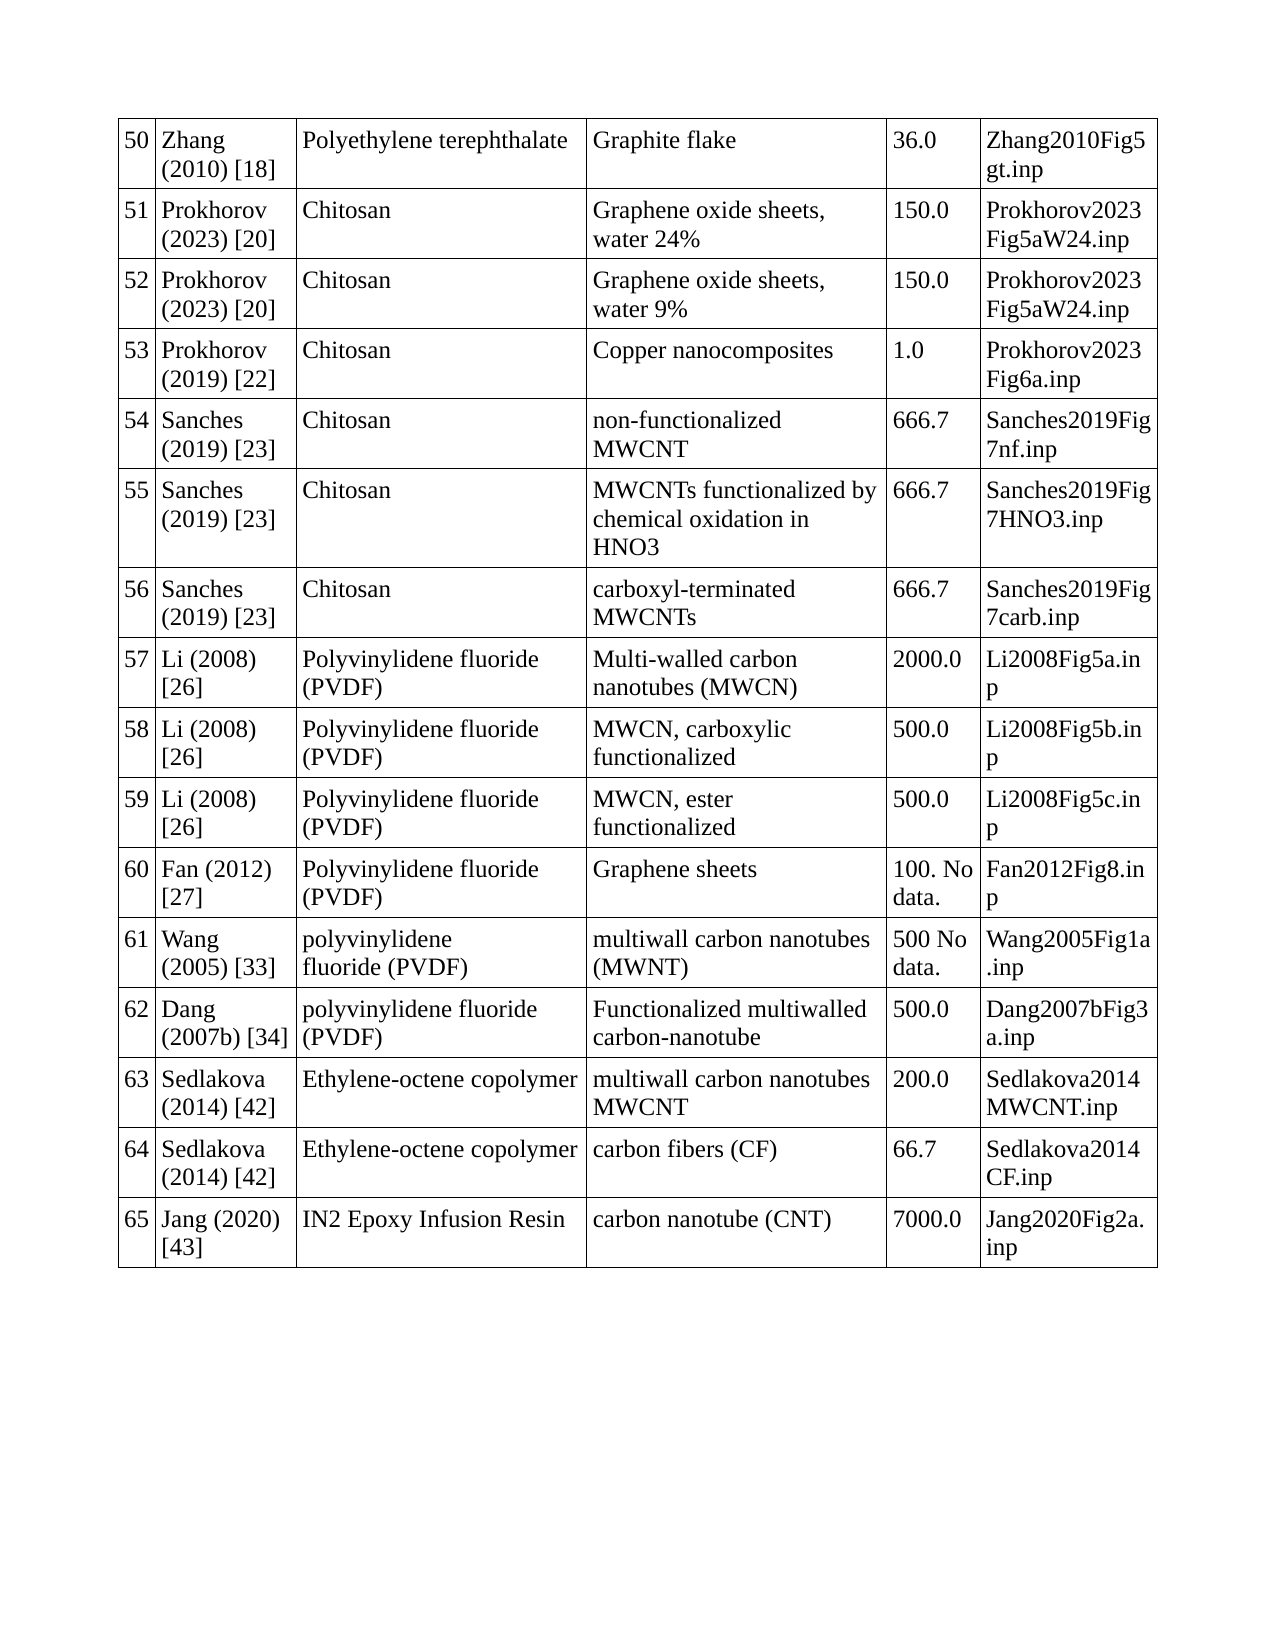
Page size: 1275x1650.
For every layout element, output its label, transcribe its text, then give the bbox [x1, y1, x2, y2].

table_cell Polyvinylidene fluoride (PVDF) [297, 848, 586, 917]
table_cell MWCN, carboxylic functionalized [587, 708, 886, 777]
table_cell Li (2008) [26] [156, 708, 296, 777]
table_cell Prokhorov (2023) [20] [156, 259, 296, 328]
table_cell Dang (2007b) [34] [156, 988, 296, 1057]
table_cell 59 [119, 778, 155, 847]
table_cell Dang2007bFig3a.inp [981, 988, 1157, 1057]
table_cell Sedlakova (2014) [42] [156, 1058, 296, 1127]
table_cell Polyvinylidene fluoride (PVDF) [297, 778, 586, 847]
table_cell non-functionalized MWCNT [587, 399, 886, 468]
table_cell Jang2020Fig2a.inp [981, 1198, 1157, 1267]
table_cell 65 [119, 1198, 155, 1267]
table_cell 500.0 [887, 778, 980, 847]
table_cell 500.0 [887, 708, 980, 777]
table_cell 63 [119, 1058, 155, 1127]
table_cell 57 [119, 638, 155, 707]
table_cell Chitosan [297, 399, 586, 468]
table_cell 666.7 [887, 399, 980, 468]
table_cell Jang (2020) [43] [156, 1198, 296, 1267]
table_cell carbon nanotube (CNT) [587, 1198, 886, 1267]
table_cell 150.0 [887, 189, 980, 258]
table_cell Polyvinylidene fluoride (PVDF) [297, 708, 586, 777]
table_cell Chitosan [297, 329, 586, 398]
table_cell Sanches (2019) [23] [156, 568, 296, 637]
table_cell carbon fibers (CF) [587, 1128, 886, 1197]
table_cell 666.7 [887, 568, 980, 637]
table_cell Copper nanocomposites [587, 329, 886, 398]
table_cell 7000.0 [887, 1198, 980, 1267]
table_cell 58 [119, 708, 155, 777]
table_cell Sanches2019Fig7nf.inp [981, 399, 1157, 468]
table_cell carboxyl-terminated MWCNTs [587, 568, 886, 637]
table_cell Functionalized multiwalled carbon-nanotube [587, 988, 886, 1057]
table_cell 500 No data. [887, 918, 980, 987]
table_cell 53 [119, 329, 155, 398]
table_cell Fan2012Fig8.inp [981, 848, 1157, 917]
table_cell Multi-walled carbon nanotubes (MWCN) [587, 638, 886, 707]
table_cell Sedlakova2014CF.inp [981, 1128, 1157, 1197]
table_cell polyvinylidene fluoride (PVDF) [297, 918, 586, 987]
table_cell Sanches2019Fig7carb.inp [981, 568, 1157, 637]
table_cell 56 [119, 568, 155, 637]
table_cell Chitosan [297, 259, 586, 328]
table_cell Zhang (2010) [18] [156, 119, 296, 188]
table_cell Fan (2012) [27] [156, 848, 296, 917]
table_cell Li (2008) [26] [156, 638, 296, 707]
table_cell MWCNTs functionalized by chemical oxidation in HNO3 [587, 469, 886, 567]
table_cell 66.7 [887, 1128, 980, 1197]
table_cell Prokhorov2023Fig5aW24.inp [981, 259, 1157, 328]
table_cell Polyethylene terephthalate [297, 119, 586, 188]
table_cell Graphene sheets [587, 848, 886, 917]
table_cell MWCN, ester functionalized [587, 778, 886, 847]
table_cell multiwall carbon nanotubes MWCNT [587, 1058, 886, 1127]
table_cell 60 [119, 848, 155, 917]
table_cell 500.0 [887, 988, 980, 1057]
table_cell Wang2005Fig1a.inp [981, 918, 1157, 987]
table_cell Zhang2010Fig5gt.inp [981, 119, 1157, 188]
table_cell Ethylene-octene copolymer [297, 1128, 586, 1197]
table_cell Sanches2019Fig7HNO3.inp [981, 469, 1157, 567]
table_cell IN2 Epoxy Infusion Resin [297, 1198, 586, 1267]
table_cell 50 [119, 119, 155, 188]
table_cell 52 [119, 259, 155, 328]
table_cell Li2008Fig5c.inp [981, 778, 1157, 847]
table_cell Wang (2005) [33] [156, 918, 296, 987]
table_cell 54 [119, 399, 155, 468]
table_cell Chitosan [297, 568, 586, 637]
table_cell Li2008Fig5b.inp [981, 708, 1157, 777]
table_cell Prokhorov (2019) [22] [156, 329, 296, 398]
table_cell Prokhorov2023Fig5aW24.inp [981, 189, 1157, 258]
table_cell Chitosan [297, 189, 586, 258]
table_cell polyvinylidene fluoride (PVDF) [297, 988, 586, 1057]
table_cell Prokhorov (2023) [20] [156, 189, 296, 258]
table_cell 64 [119, 1128, 155, 1197]
table_cell 100. No data. [887, 848, 980, 917]
table_cell Graphite flake [587, 119, 886, 188]
table_cell Graphene oxide sheets, water 9% [587, 259, 886, 328]
table_cell 150.0 [887, 259, 980, 328]
table_cell Polyvinylidene fluoride (PVDF) [297, 638, 586, 707]
table_cell 62 [119, 988, 155, 1057]
table_cell 1.0 [887, 329, 980, 398]
table_cell Sedlakova (2014) [42] [156, 1128, 296, 1197]
table_cell 55 [119, 469, 155, 567]
table_cell 666.7 [887, 469, 980, 567]
table_cell Li (2008) [26] [156, 778, 296, 847]
table_cell Graphene oxide sheets, water 24% [587, 189, 886, 258]
table_cell Chitosan [297, 469, 586, 567]
table_cell Prokhorov2023Fig6a.inp [981, 329, 1157, 398]
table_cell Sedlakova2014MWCNT.inp [981, 1058, 1157, 1127]
table_cell 200.0 [887, 1058, 980, 1127]
table_cell Li2008Fig5a.inp [981, 638, 1157, 707]
table_cell Sanches (2019) [23] [156, 469, 296, 567]
table_cell multiwall carbon nanotubes (MWNT) [587, 918, 886, 987]
table_cell Sanches (2019) [23] [156, 399, 296, 468]
table_cell 2000.0 [887, 638, 980, 707]
table_cell 36.0 [887, 119, 980, 188]
table_cell 51 [119, 189, 155, 258]
table_cell Ethylene-octene copolymer [297, 1058, 586, 1127]
table_cell 61 [119, 918, 155, 987]
